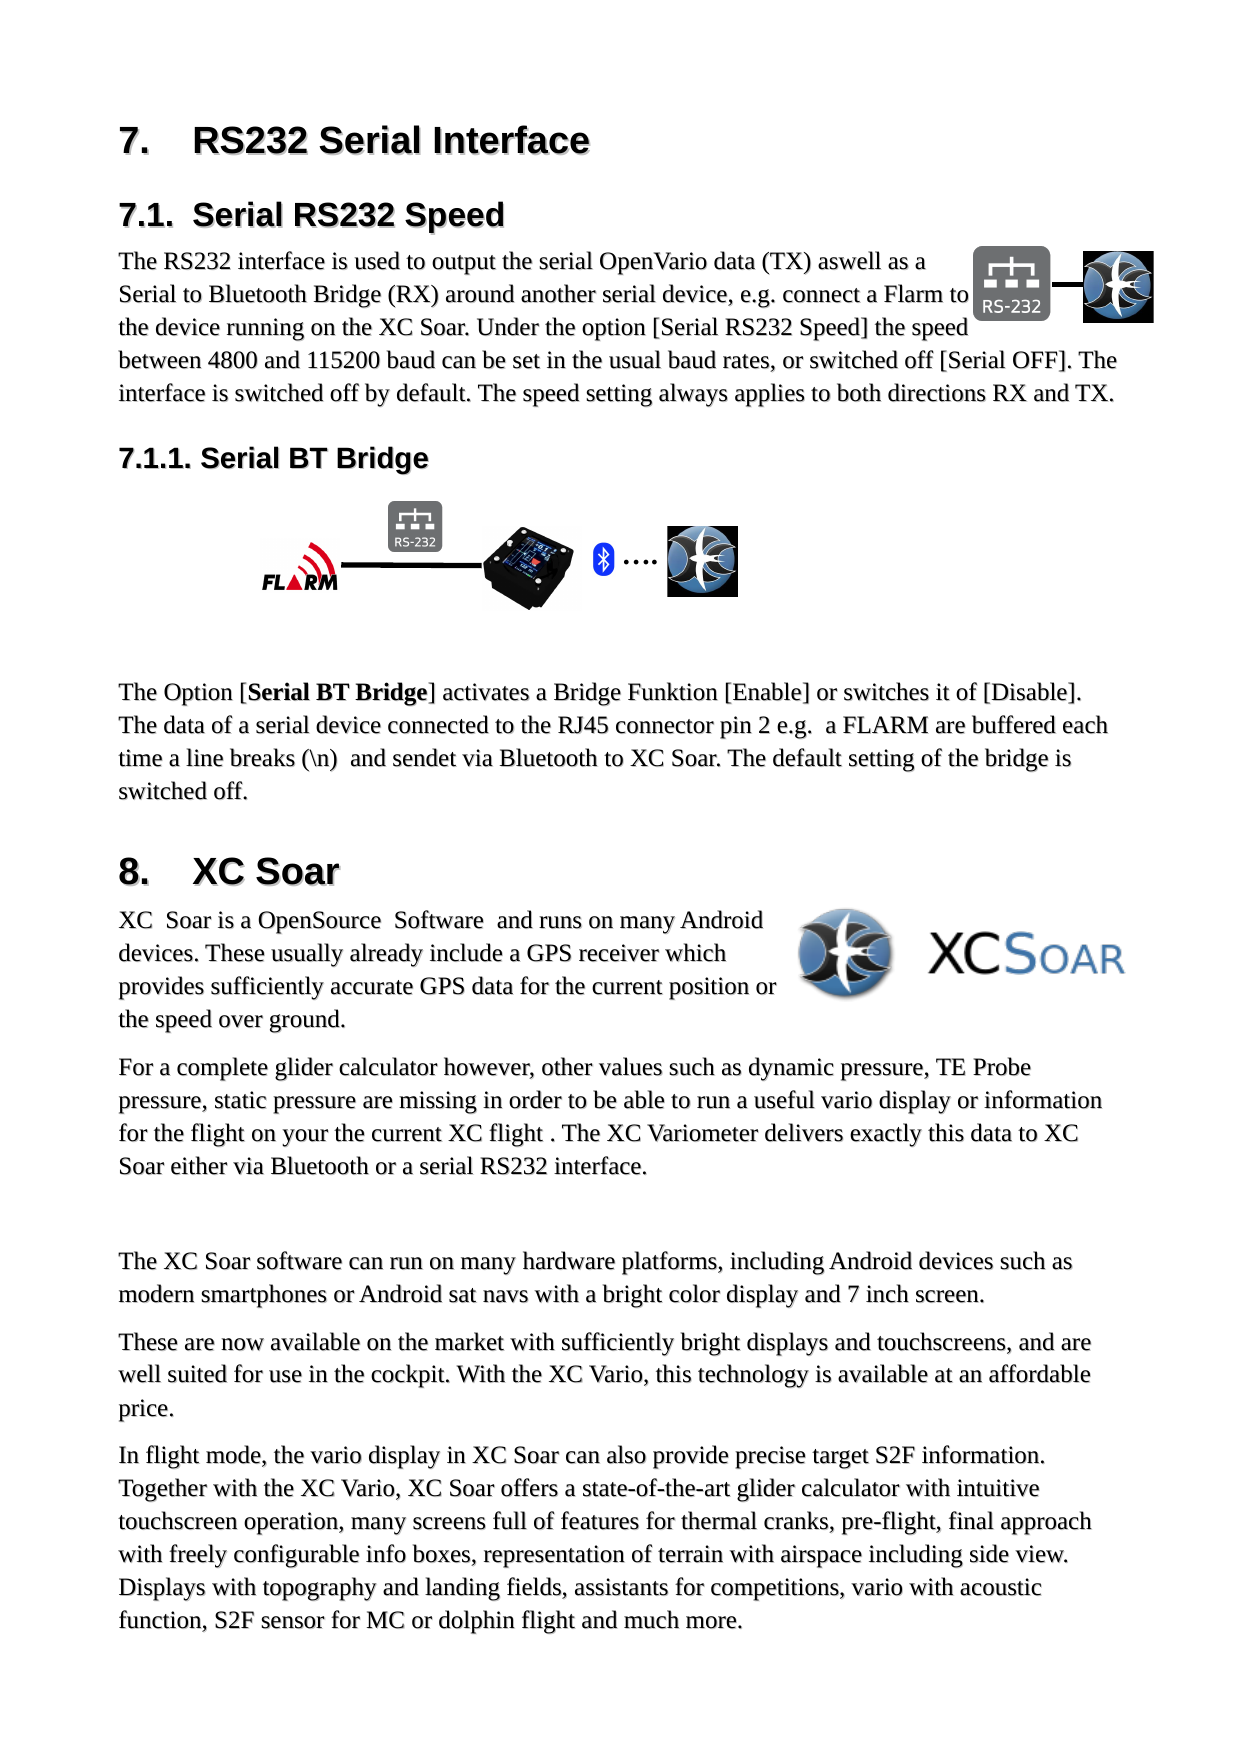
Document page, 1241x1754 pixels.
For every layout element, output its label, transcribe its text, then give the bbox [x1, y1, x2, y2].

text In flight mode, the vario display in XC Soar can also provide precise target S2F information. Together with the XC Vario, XC Soar offers a state-of-the-art glider calculator with intuitive touchscreen operation, many screens full of features for thermal cranks, pre-flight, final approach with freely configurable info boxes, representation of terrain with airspace including side view. Displays with topography and landing fields, assistants for competitions, vario with acoustic function, S2F sensor for MC or dolphin flight and much more. [118, 1440, 1122, 1634]
picture [970, 246, 1053, 321]
subtitle Serial RS232 Speed [118, 195, 1122, 234]
picture [481, 526, 583, 611]
text For a complete glider calculator however, other values such as dynamic pressure, TE Probe pressure, static pressure are missing in order to be able to run a useful vario display or information for the flight on your the current XC flight . The XC Variometer delivers exactly this data to XC Soar either via Bluetooth or a serial RS232 interface. [118, 1052, 1122, 1179]
text The RS232 interface is used to output the serial OpenVario data (TX) aswell as a Serial to Bluetooth Bridge (RX) around another serial device, e.g. connect a Flarm to the device running on the XC Soar. Under the option [Serial RS232 Speed] the speed between 4800 and 115200 baud can be set in the usual baud rates, or switched off [Serial OFF]. The interface is switched off by default. The speed setting always applies to both directions RX and TX. [118, 246, 1122, 407]
picture [1083, 251, 1154, 323]
subtitle RS232 Serial Interface [118, 118, 1122, 162]
subtitle Serial BT Bridge [118, 441, 1122, 474]
picture [796, 907, 1130, 1002]
text The XC Soar software can run on many hardware platforms, including Android devices such as modern smartphones or Android sat navs with a bright color display and 7 inch screen. [118, 1246, 1122, 1308]
text XC Soar is a OpenSource Software and runs on many Android devices. These usually already include a GPS receiver which provides sufficiently accurate GPS data for the current position or the speed over ground. [118, 905, 1122, 1033]
picture [667, 526, 738, 597]
picture [386, 501, 444, 552]
picture [259, 538, 340, 593]
picture [592, 541, 617, 577]
subtitle XC Soar [118, 849, 1122, 892]
text These are now available on the market with sufficiently bright displays and touchscreens, and are well suited for use in the cockpit. With the XC Vario, this technology is available at an affordable price. [118, 1327, 1122, 1421]
text The Option [Serial BT Bridge] activates a Bridge Funktion [Enable] or switches it of [Disable]. The data of a serial device connected to the RJ45 connector pin 2 e.g. a FLARM are buffered each time a line breaks (\n) and sendet via Bluetooth to XC Soar. The default setting of the bridge is switched off. [118, 677, 1122, 805]
